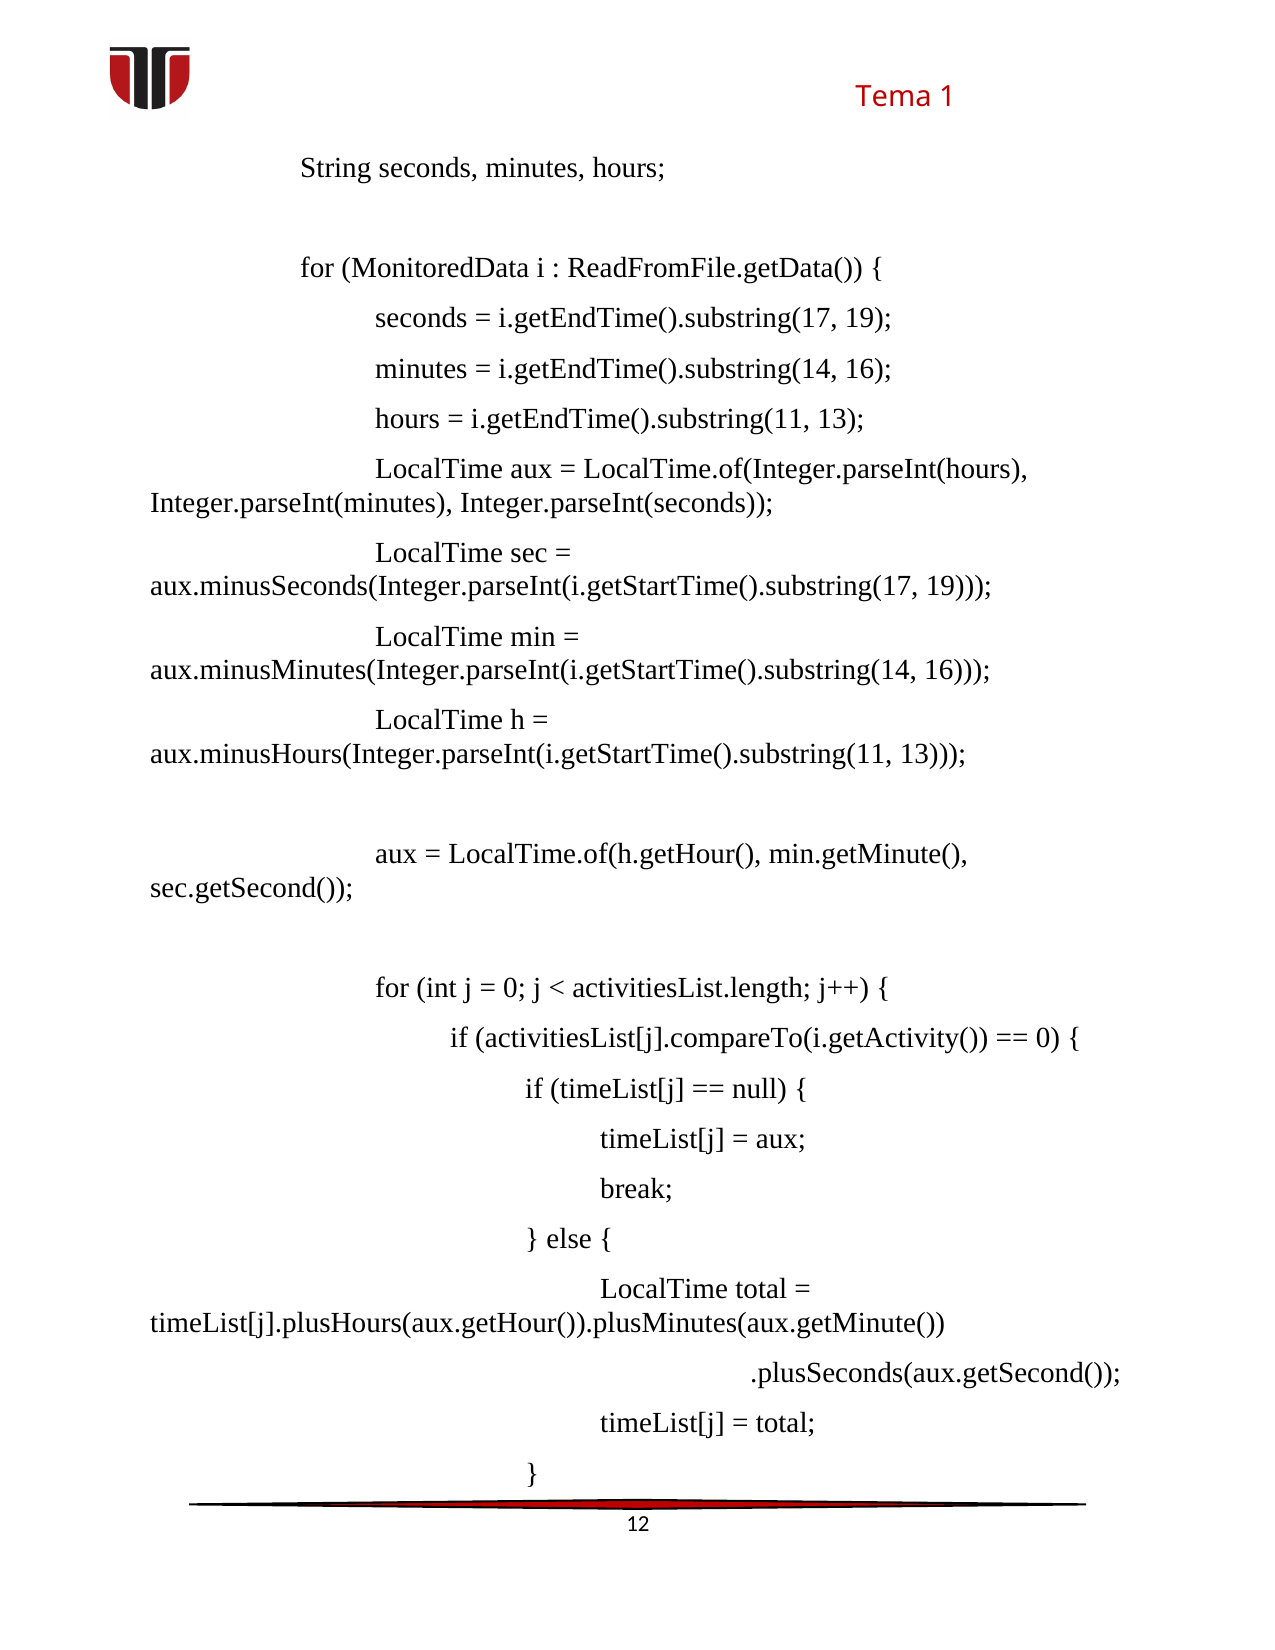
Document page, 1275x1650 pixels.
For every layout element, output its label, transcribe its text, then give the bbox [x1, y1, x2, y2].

text .plusSeconds(aux.getSecond()); [150, 1355, 1125, 1389]
text } else { [150, 1221, 1125, 1255]
text for (int j = 0; j < activitiesList.length; j++) { [150, 970, 1125, 1004]
text timeList[j] = aux; [150, 1121, 1125, 1154]
text LocalTime min = aux.minusMinutes(Integer.parseInt(i.getStartTime().substring(14, 16))); [150, 619, 1125, 686]
text if (activitiesList[j].compareTo(i.getActivity()) == 0) { [150, 1021, 1125, 1054]
text timeList[j] = total; [150, 1406, 1125, 1439]
text break; [150, 1171, 1125, 1205]
text aux = LocalTime.of(h.getHour(), min.getMinute(), sec.getSecond()); [150, 836, 1125, 903]
text minutes = i.getEndTime().substring(14, 16); [150, 351, 1125, 384]
text } [150, 1456, 1125, 1489]
text String seconds, minutes, hours; [150, 150, 1125, 183]
text for (MonitoredData i : ReadFromFile.getData()) { [150, 250, 1125, 284]
text seconds = i.getEndTime().substring(17, 19); [150, 301, 1125, 334]
text hours = i.getEndTime().substring(11, 13); [150, 401, 1125, 434]
text LocalTime sec = aux.minusSeconds(Integer.parseInt(i.getStartTime().substring(17, 19))); [150, 535, 1125, 602]
text LocalTime total = timeList[j].plusHours(aux.getHour()).plusMinutes(aux.getMinute()) [150, 1272, 1125, 1339]
text LocalTime aux = LocalTime.of(Integer.parseInt(hours), Integer.parseInt(minutes), Integer.parseInt(seconds)); [150, 451, 1125, 518]
text LocalTime h = aux.minusHours(Integer.parseInt(i.getStartTime().substring(11, 13))); [150, 702, 1125, 769]
text if (timeList[j] == null) { [150, 1071, 1125, 1104]
